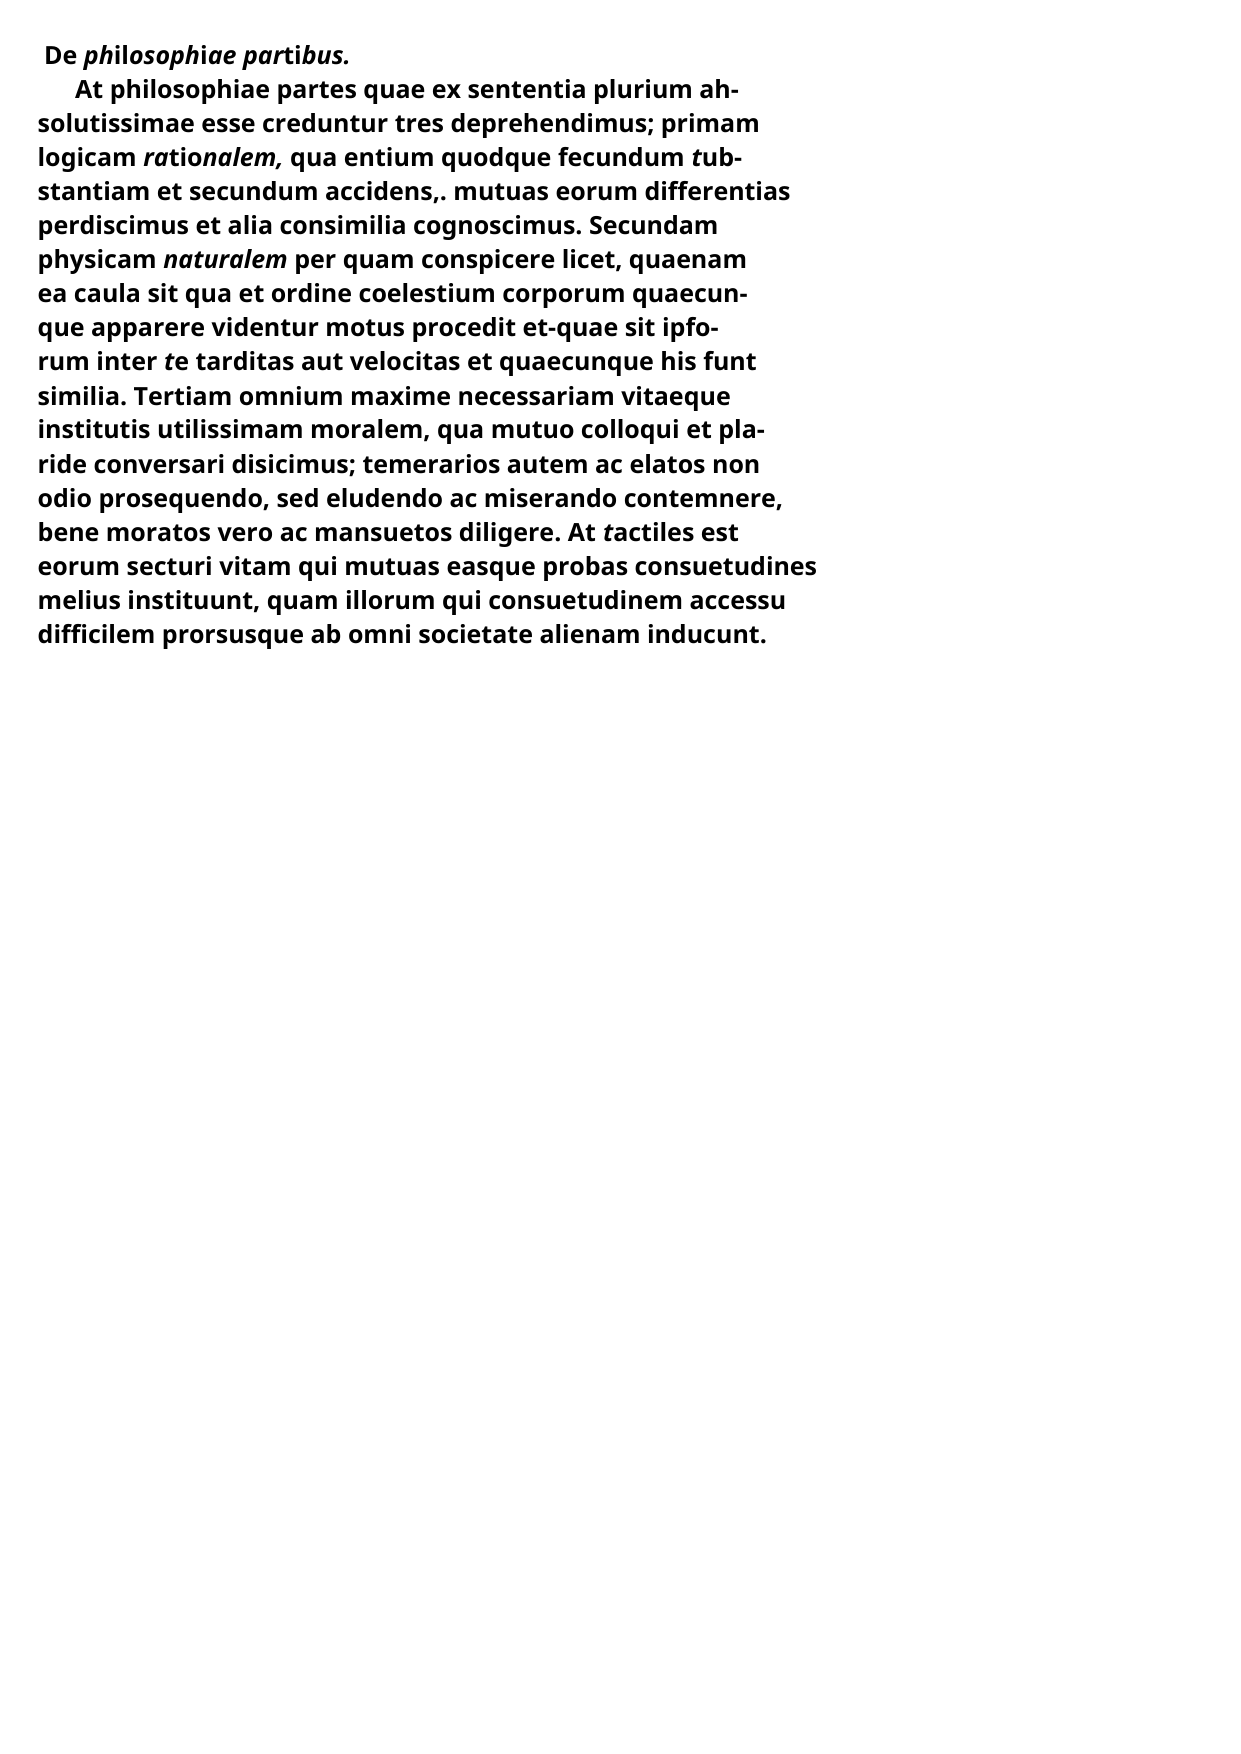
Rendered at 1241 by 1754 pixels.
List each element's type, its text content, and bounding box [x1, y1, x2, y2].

text De philosophiae partibus. [37, 37, 1203, 72]
text At philosophiae partes quae ex sententia plurium ah- solutissimae esse creduntur tres deprehendimus; primam logicam rationalem, qua entium quodque fecundum tub- stantiam et secundum accidens,. mutuas eorum differentias perdiscimus et alia consimilia cognoscimus. Secundam physicam naturalem per quam conspicere licet, quaenam ea caula sit qua et ordine coelestium corporum quaecun- que apparere videntur motus procedit et-quae sit ipfo- rum inter te tarditas aut velocitas et quaecunque his funt similia. Tertiam omnium maxime necessariam vitaeque institutis utilissimam moralem, qua mutuo colloqui et pla- ride conversari disicimus; temerarios autem ac elatos non odio prosequendo, sed eludendo ac miserando contemnere, bene moratos vero ac mansuetos diligere. At tactiles est eorum secturi vitam qui mutuas easque probas consuetudines melius instituunt, quam illorum qui consuetudinem accessu difficilem prorsusque ab omni societate alienam inducunt. [37, 72, 1203, 651]
